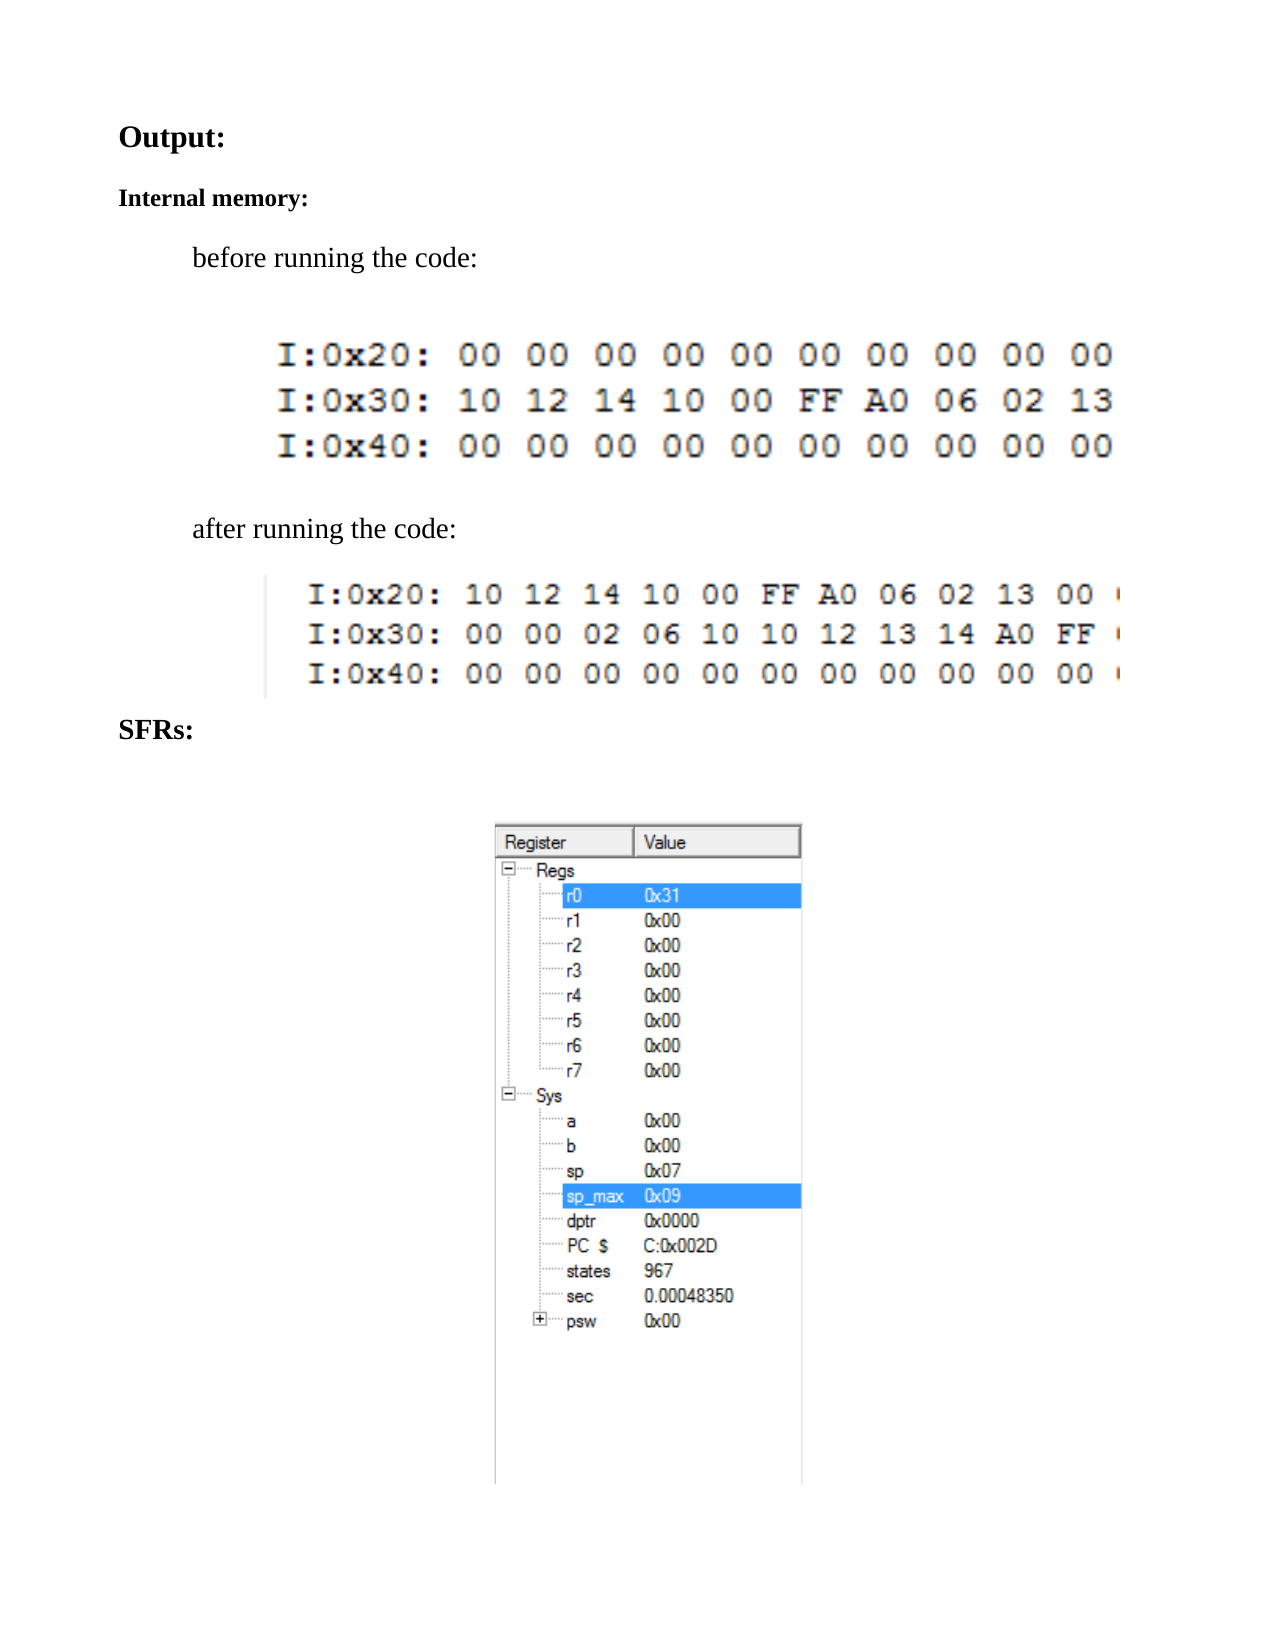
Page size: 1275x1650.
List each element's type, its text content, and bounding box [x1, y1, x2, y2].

text after running the code: [118, 511, 1157, 545]
text SFRs: [118, 712, 1157, 746]
picture [263, 575, 1120, 699]
text Internal memory: [118, 183, 1157, 212]
picture [234, 327, 1134, 478]
text Output: [118, 118, 1157, 154]
text before running the code: [118, 240, 1157, 274]
picture [494, 821, 803, 1484]
